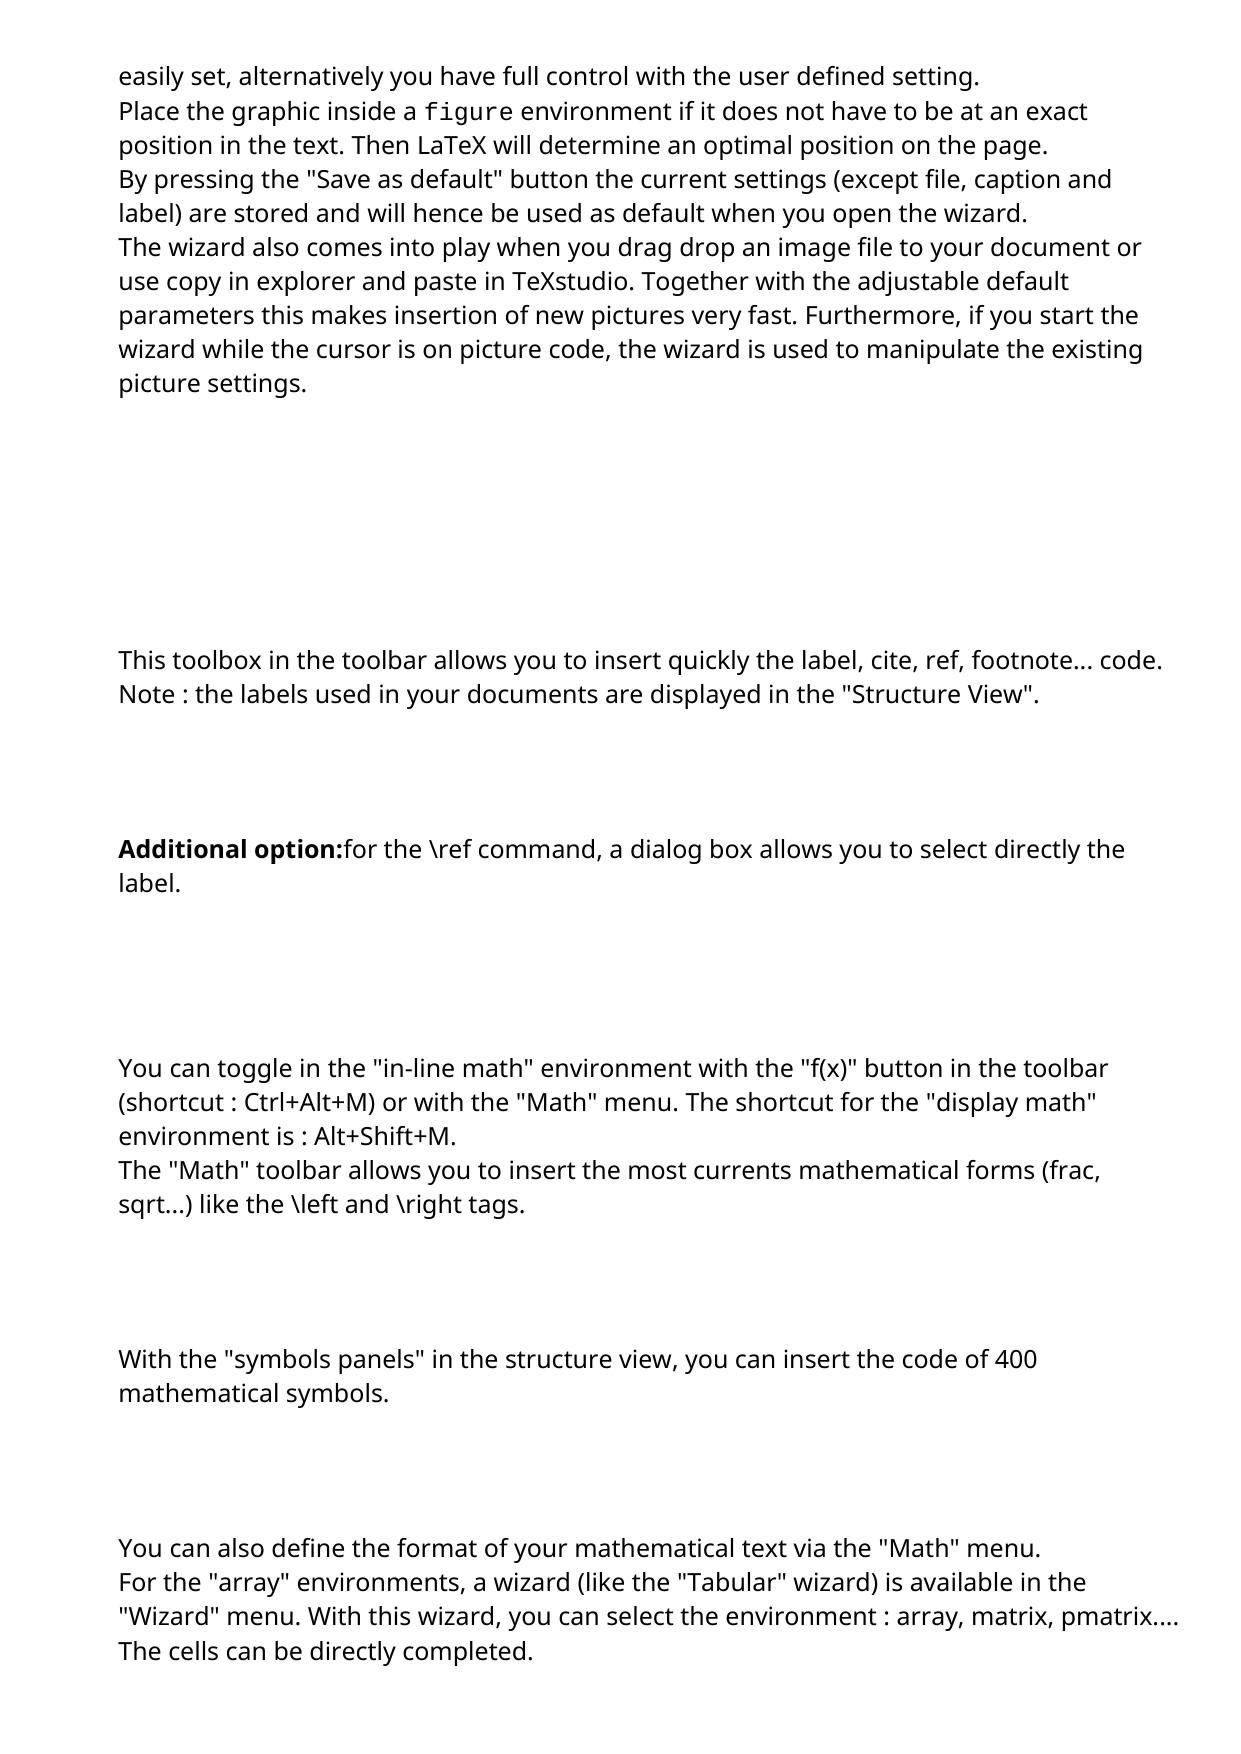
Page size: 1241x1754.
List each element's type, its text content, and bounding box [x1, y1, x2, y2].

text Additional option:for the \ref command, a dialog box allows you to select directly the label. [118, 831, 1181, 899]
text With the "symbols panels" in the structure view, you can insert the code of 400 mathematical symbols. [118, 1342, 1181, 1410]
subtitle 2.11 Cross References and notes [165, 568, 1134, 619]
text You can also define the format of your mathematical text via the "Math" menu. For the "array" environments, a wizard (like the "Tabular" wizard) is available in the "Wizard" menu. With this wizard, you can select the environment : array, matrix, pmatrix.... The cells can be directly completed. [118, 1531, 1181, 1667]
subtitle 2.12 Inserting math formula [165, 976, 1134, 1027]
text This toolbox in the toolbar allows you to insert quickly the label, cite, ref, footnote... code. Note : the labels used in your documents are displayed in the "Structure View". [118, 642, 1181, 710]
text You can toggle in the "in-line math" environment with the "f(x)" button in the toolbar (shortcut : Ctrl+Alt+M) or with the "Math" menu. The shortcut for the "display math" environment is : Alt+Shift+M. The "Math" toolbar allows you to insert the most currents mathematical forms (frac, sqrt...) like the \left and \right tags. [118, 1050, 1181, 1221]
text easily set, alternatively you have full control with the user defined setting. Place the graphic inside a figure environment if it does not have to be at an exact position in the text. Then LaTeX will determine an optimal position on the page. By pressing the "Save as default" button the current settings (except file, caption and label) are stored and will hence be used as default when you open the wizard. The wizard also comes into play when you drag drop an image file to your document or use copy in explorer and paste in TeXstudio. Together with the adjustable default parameters this makes insertion of new pictures very fast. Furthermore, if you start the wizard while the cursor is on picture code, the wizard is used to manipulate the existing picture settings. [118, 59, 1181, 400]
